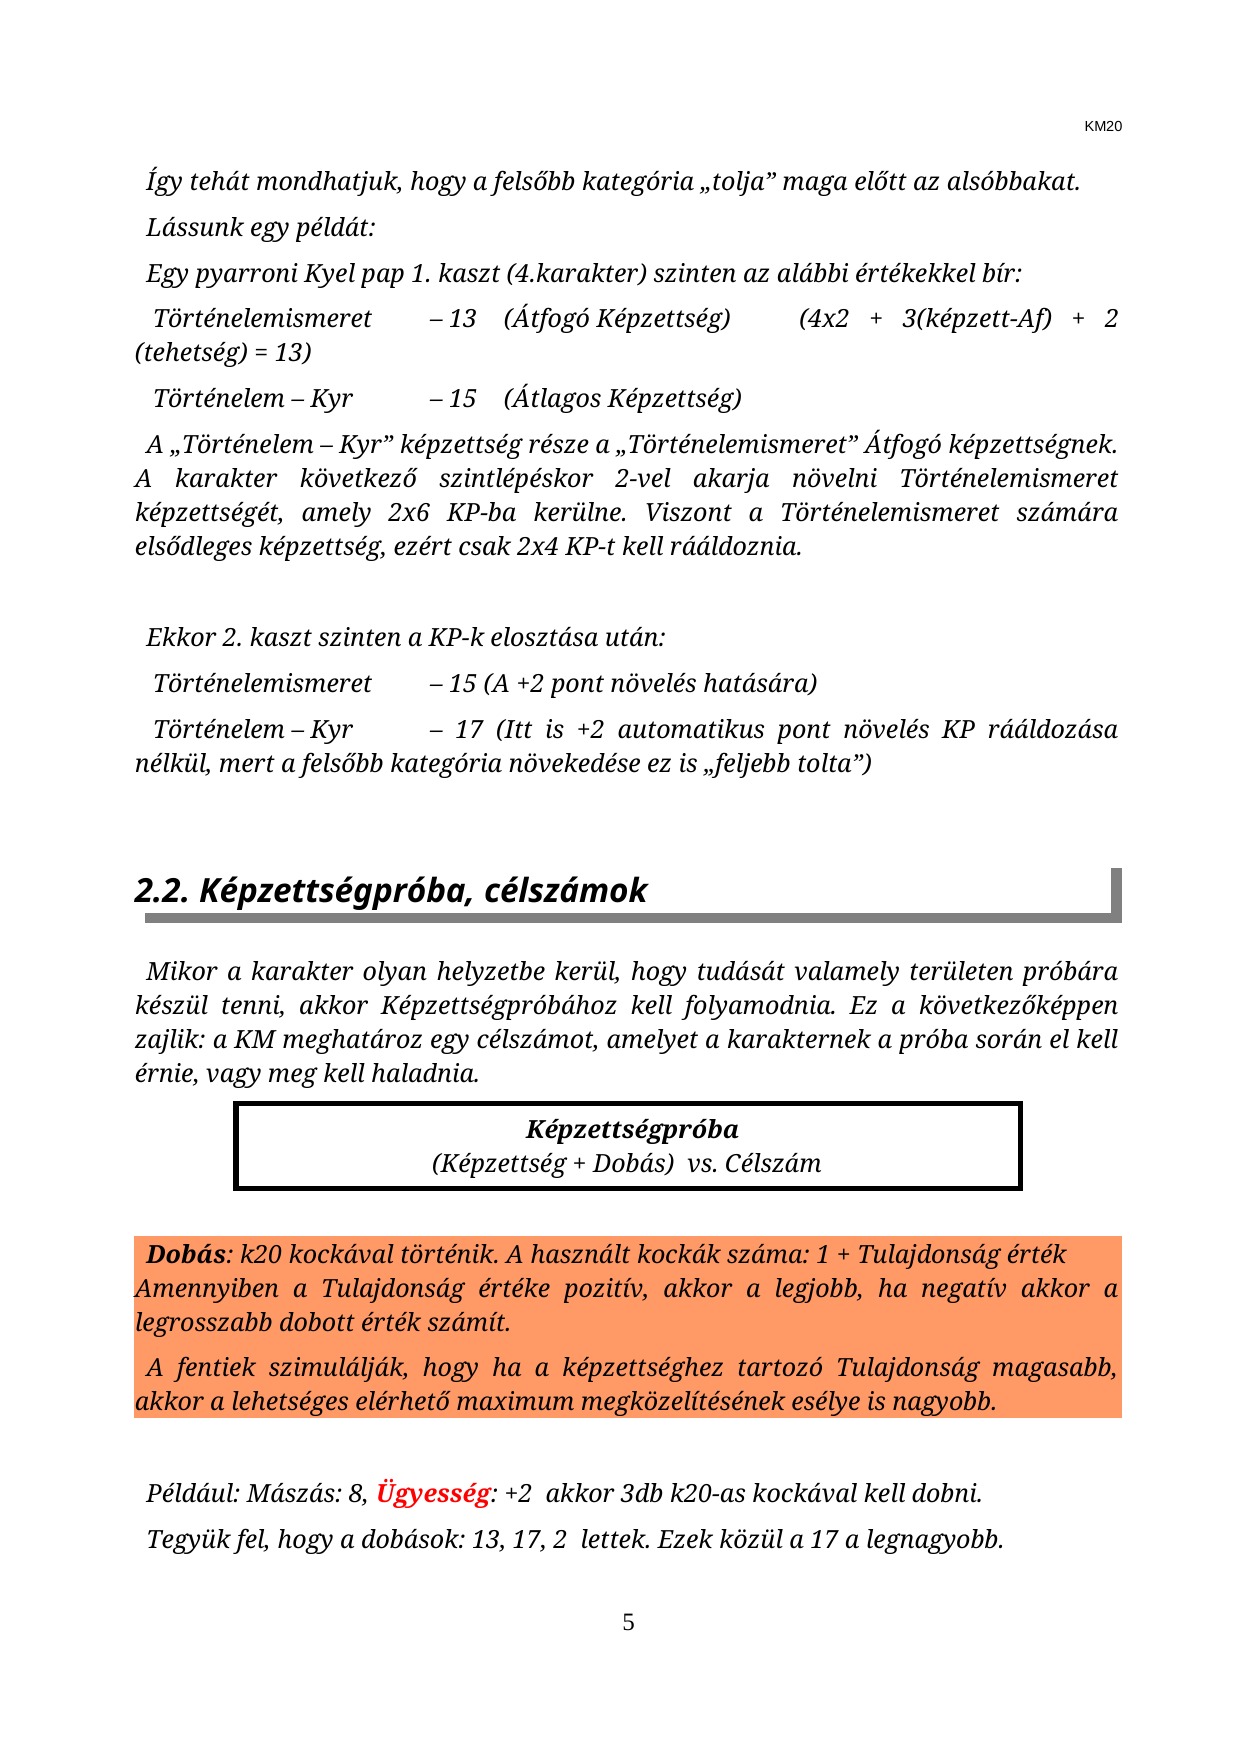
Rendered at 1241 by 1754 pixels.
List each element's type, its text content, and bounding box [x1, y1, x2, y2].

text Így tehát mondhatjuk, hogy a felsőbb kategória „tolja” maga előtt az alsóbbakat. [134, 164, 1122, 198]
table_header Képzettségpróba (Képzettség + Dobás) vs. Célszám [239, 1106, 1018, 1186]
subtitle Képzettségpróba, célszámok [134, 867, 1111, 913]
text Történelemismeret – 15 (A +2 pont növelés hatására) [134, 666, 1122, 699]
text Történelem – Kyr – 17 (Itt is +2 automatikus pont növelés KP rááldozása nélkül, mert a felsőbb kategória növekedése ez is „feljebb tolta”) [134, 711, 1122, 779]
text A fentiek szimulálják, hogy ha a képzettséghez tartozó Tulajdonság magasabb, akkor a lehetséges elérhető maximum megközelítésének esélye is nagyobb. [134, 1350, 1122, 1418]
text Ekkor 2. kaszt szinten a KP-k elosztása után: [134, 620, 1122, 654]
text Lássunk egy példát: [134, 209, 1122, 243]
text A „Történelem – Kyr” képzettség része a „Történelemismeret” Átfogó képzettségnek. A karakter következő szintlépéskor 2-vel akarja növelni Történelemismeret képzettségét, amely 2x6 KP-ba kerülne. Viszont a Történelemismeret számára elsődleges képzettség, ezért csak 2x4 KP-t kell rááldoznia. [134, 426, 1122, 562]
text Tegyük fel, hogy a dobások: 13, 17, 2 lettek. Ezek közül a 17 a legnagyobb. [134, 1521, 1122, 1555]
text Történelem – Kyr – 15 (Átlagos Képzettség) [134, 381, 1122, 415]
text Egy pyarroni Kyel pap 1. kaszt (4.karakter) szinten az alábbi értékekkel bír: [134, 255, 1122, 289]
text Dobás: k20 kockával történik. A használt kockák száma: 1 + Tulajdonság érték Amennyiben a Tulajdonság értéke pozitív, akkor a legjobb, ha negatív akkor a legrosszabb dobott érték számít. [134, 1236, 1122, 1338]
text Mikor a karakter olyan helyzetbe kerül, hogy tudását valamely területen próbára készül tenni, akkor Képzettségpróbához kell folyamodnia. Ez a következőképpen zajlik: a KM meghatároz egy célszámot, amelyet a karakternek a próba során el kell érnie, vagy meg kell haladnia. [134, 953, 1122, 1089]
text Történelemismeret – 13 (Átfogó Képzettség) (4x2 + 3(képzett-Af) + 2 (tehetség) = 13) [134, 301, 1122, 369]
text Például: Mászás: 8, Ügyesség: +2 akkor 3db k20-as kockával kell dobni. [134, 1476, 1122, 1509]
